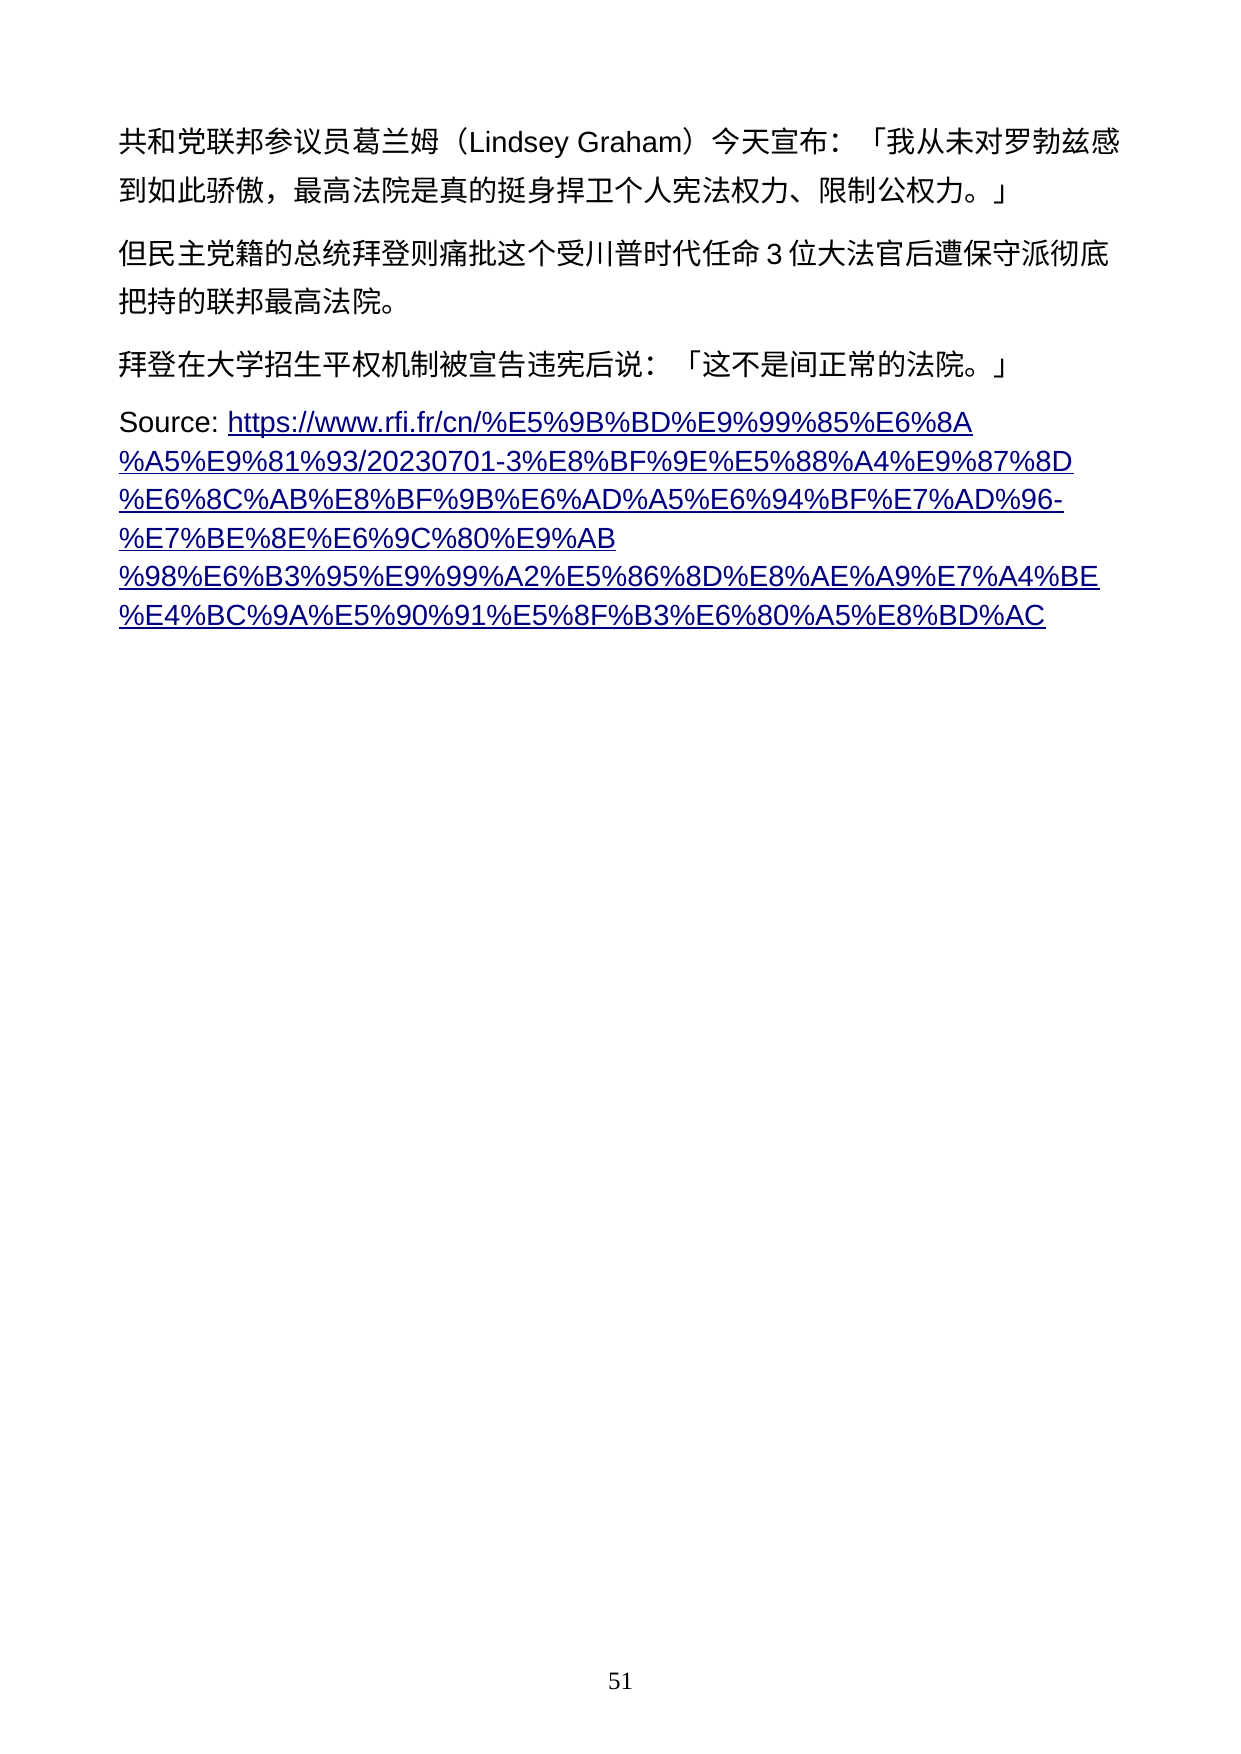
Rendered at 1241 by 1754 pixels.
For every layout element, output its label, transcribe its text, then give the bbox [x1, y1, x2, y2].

text 但民主党籍的总统拜登则痛批这个受川普时代任命3位大法官后遭保守派彻底把持的联邦最高法院。 [118, 230, 1122, 321]
text 拜登在大学招生平权机制被宣告违宪后说：「这不是间正常的法院。」 [118, 342, 1122, 384]
text 共和党联邦参议员葛兰姆（Lindsey Graham）今天宣布：「我从未对罗勃兹感到如此骄傲，最高法院是真的挺身捍卫个人宪法权力、限制公权力。」 [118, 118, 1122, 209]
text Source: https://www.rfi.fr/cn/%E5%9B%BD%E9%99%85%E6%8A%A5%E9%81%93/20230701-3%E8%BF%9E%E5%88%A4%E9%87%8D%E6%8C%AB%E8%BF%9B%E6%AD%A5%E6%94%BF%E7%AD%96-%E7%BE%8E%E6%9C%80%E9%AB%98%E6%B3%95%E9%99%A2%E5%86%8D%E8%AE%A9%E7%A4%BE%E4%BC%9A%E5%90%91%E5%8F%B3%E6%80%A5%E8%BD%AC [118, 405, 1122, 631]
